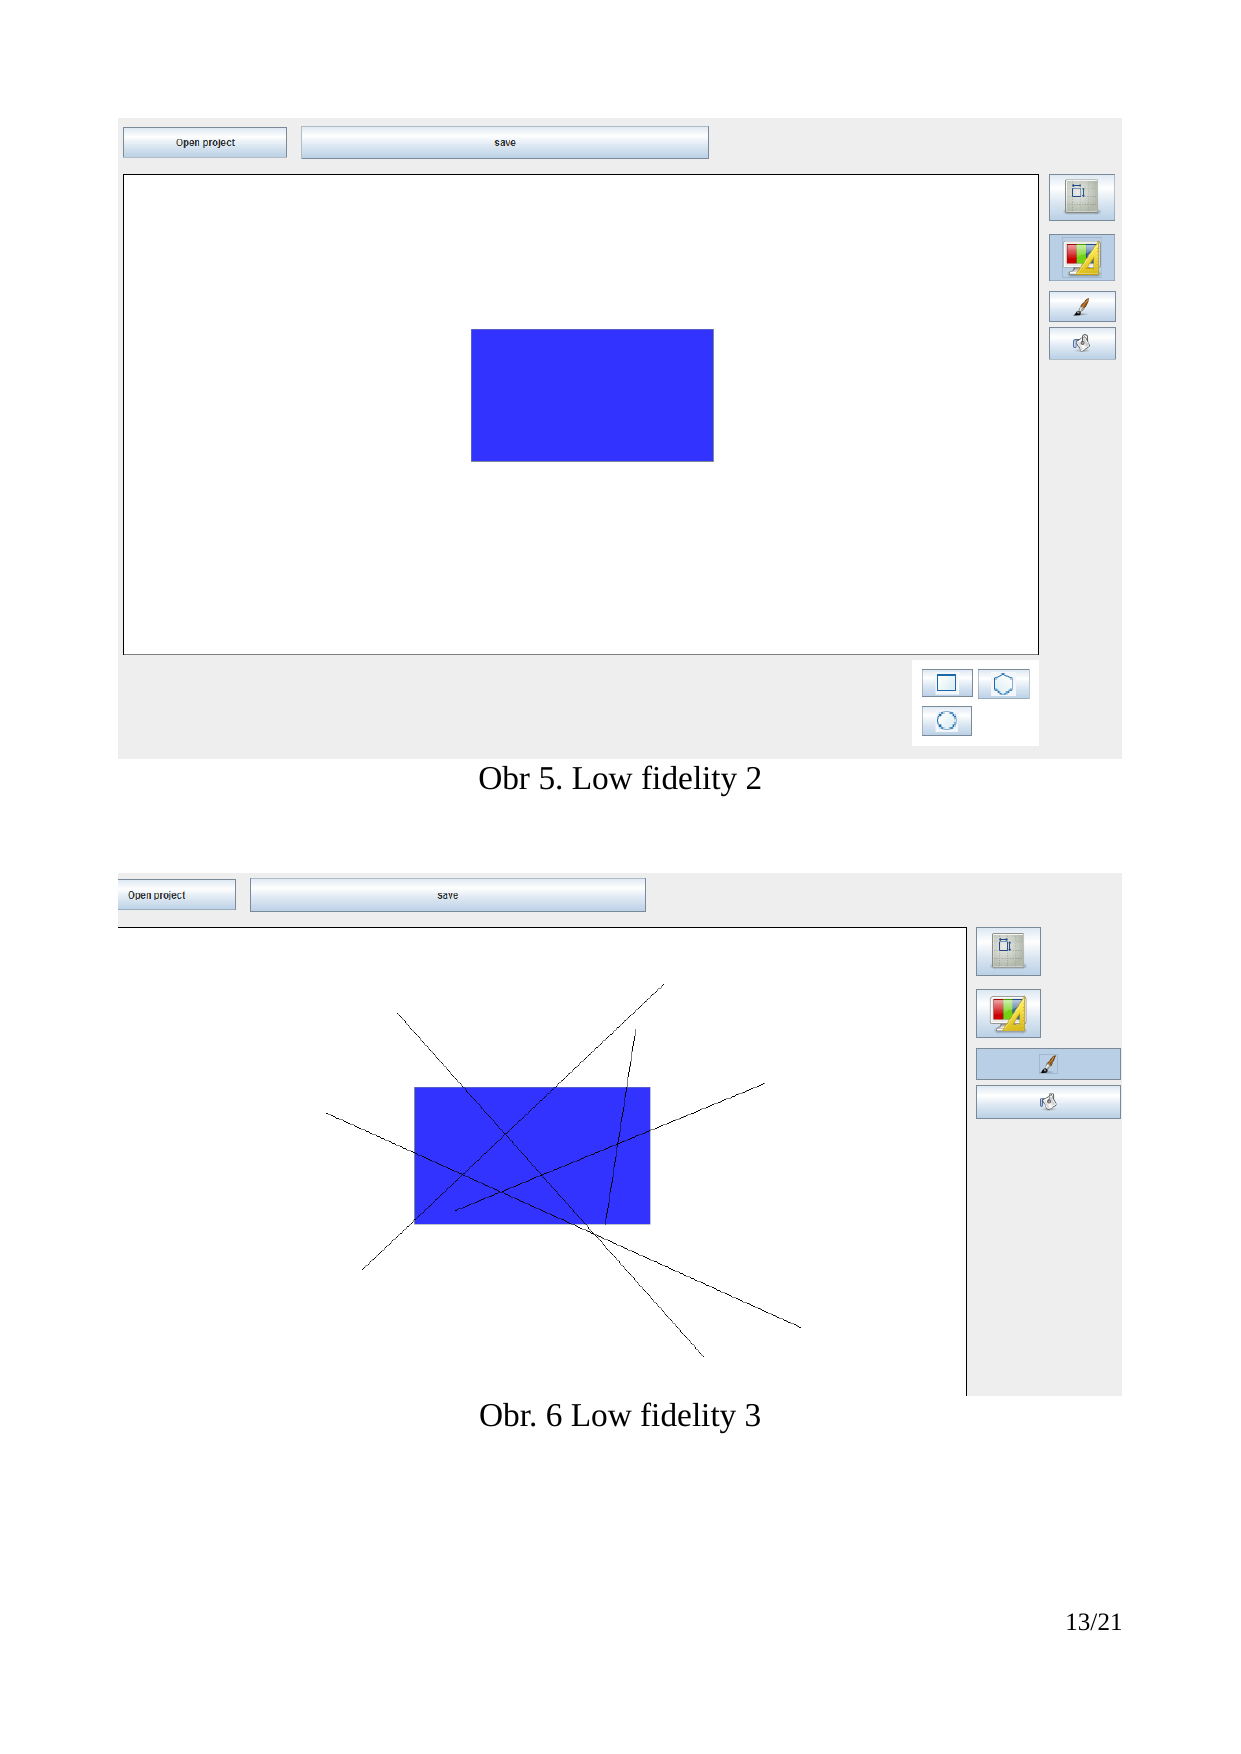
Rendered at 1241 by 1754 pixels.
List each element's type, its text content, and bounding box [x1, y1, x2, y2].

text Obr 5. Low fidelity 2 [118, 759, 1122, 796]
text Obr. 6 Low fidelity 3 [118, 1396, 1122, 1433]
